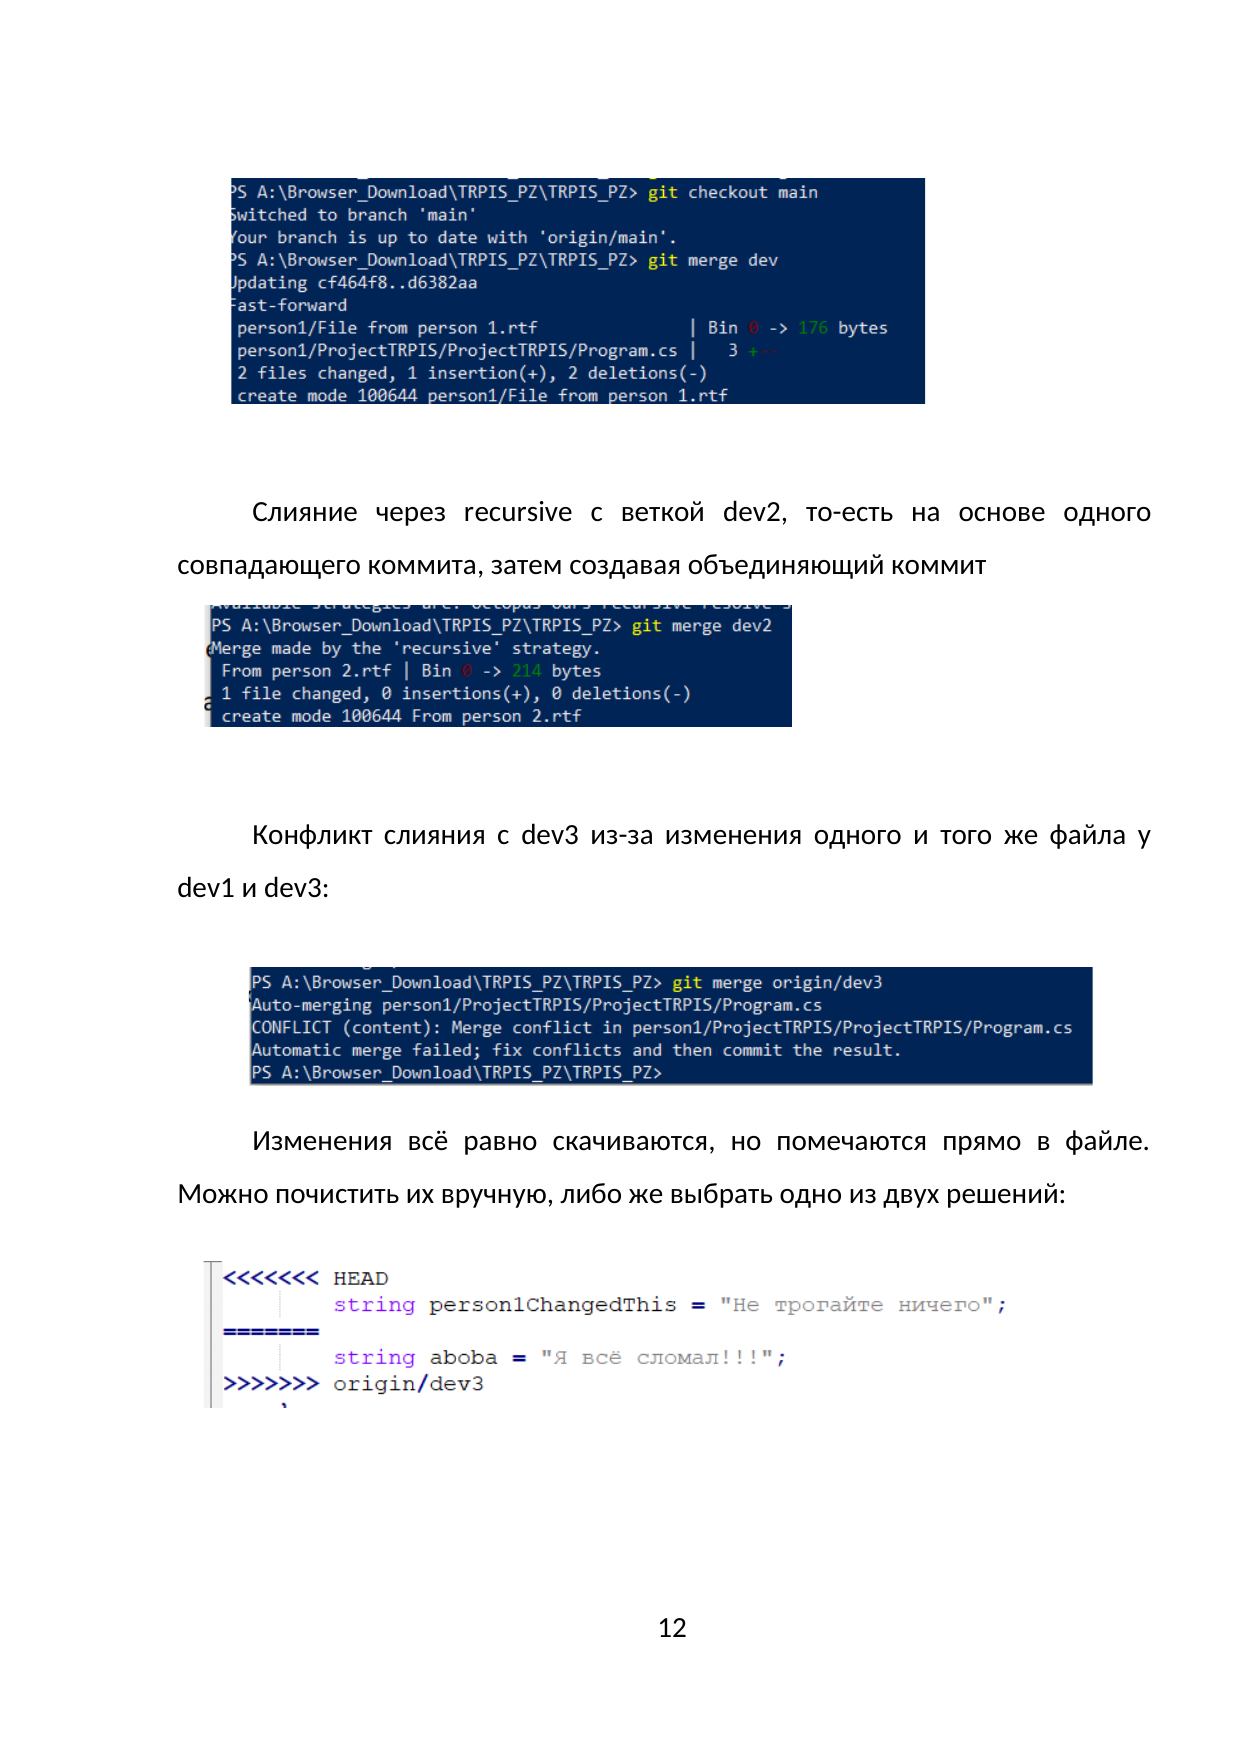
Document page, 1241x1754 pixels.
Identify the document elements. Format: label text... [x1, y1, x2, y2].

text Конфликт слияния с dev3 из-за изменения одного и того же файла у dev1 и dev3: [177, 816, 1152, 905]
text Изменения всё равно скачиваются, но помечаются прямо в файле. Можно почистить их вручную, либо же выбрать одно из двух решений: [177, 976, 1152, 1211]
picture [248, 967, 1093, 1086]
picture [231, 178, 926, 404]
text Слияние через recursive с веткой dev2, то-есть на основе одного совпадающего коммита, затем создавая объединяющий коммит [177, 493, 1152, 582]
picture [203, 1261, 1100, 1408]
picture [204, 605, 792, 727]
